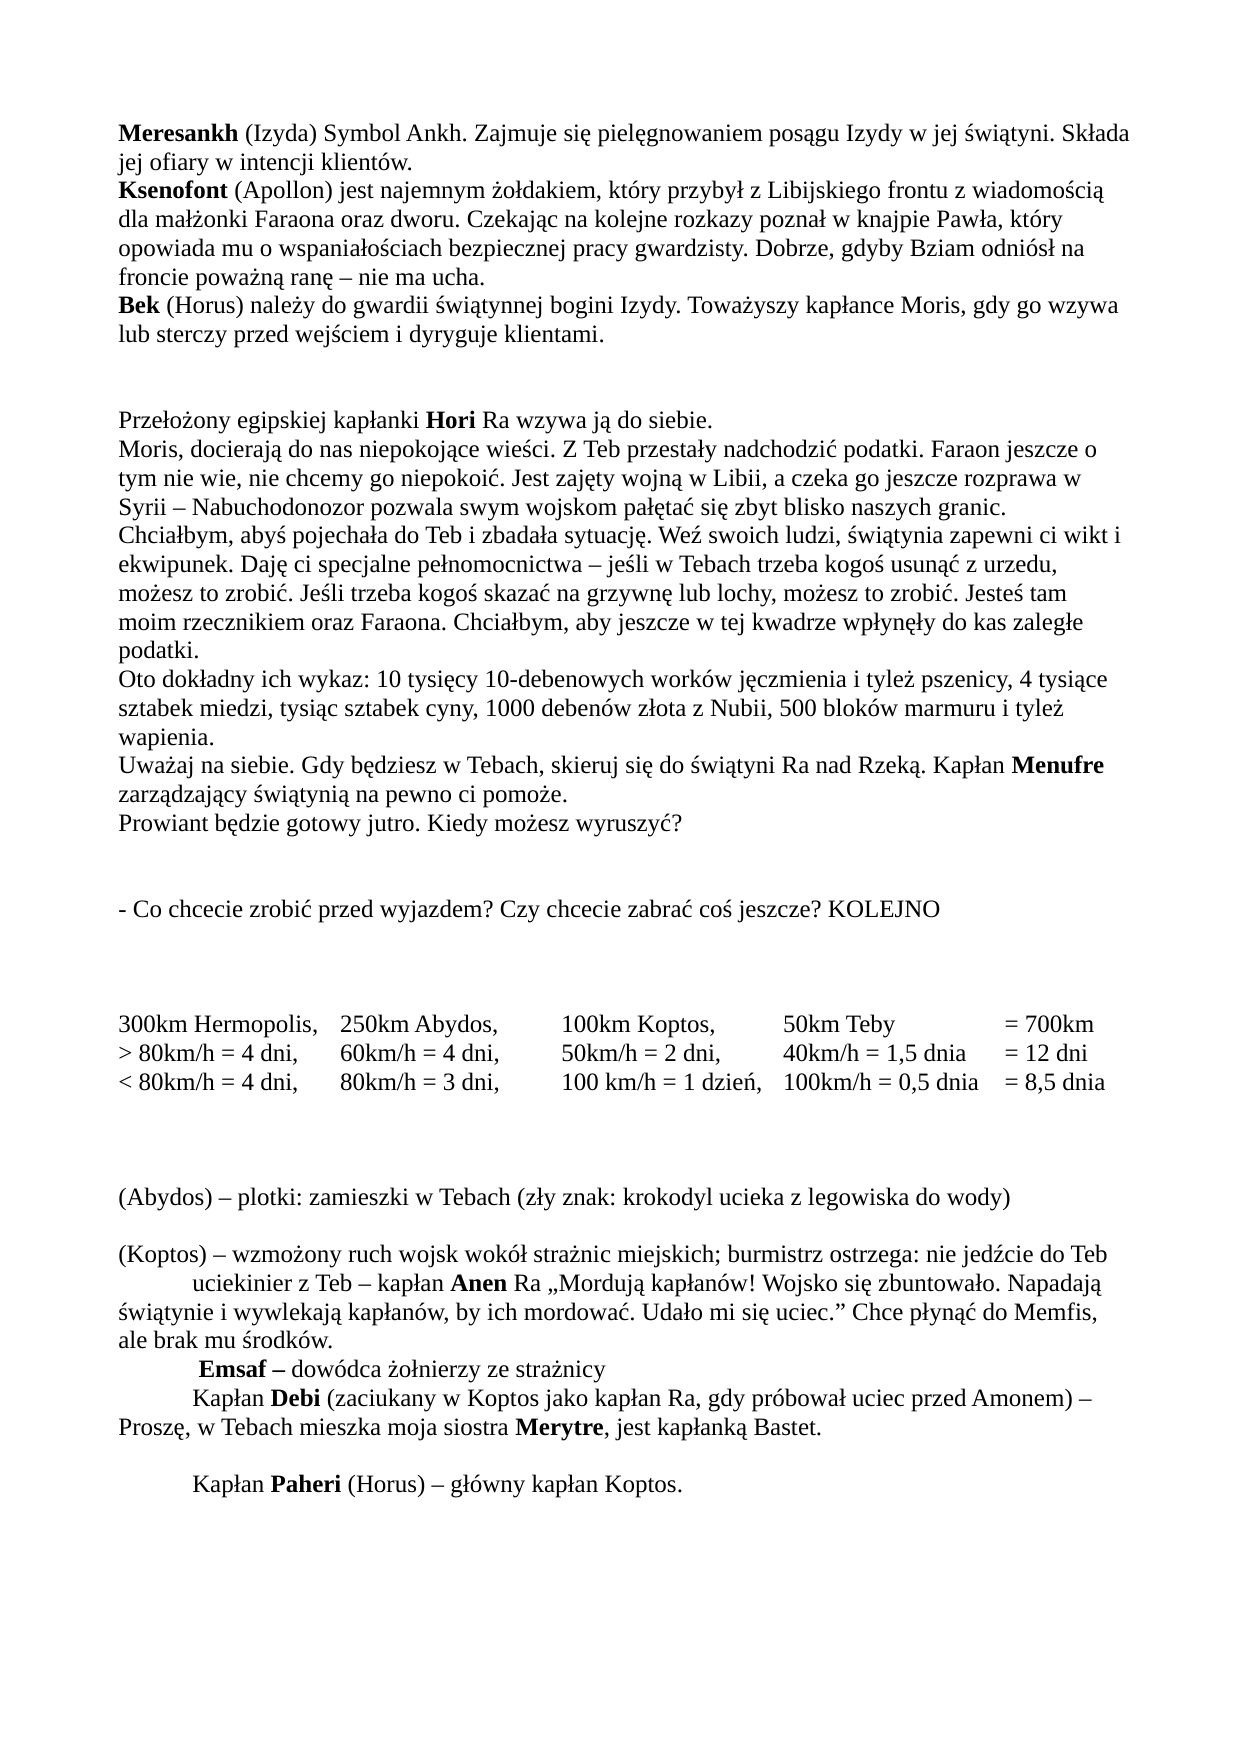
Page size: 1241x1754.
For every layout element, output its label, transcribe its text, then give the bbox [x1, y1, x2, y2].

text Prowiant będzie gotowy jutro. Kiedy możesz wyruszyć? [118, 808, 1131, 837]
text Moris, docierają do nas niepokojące wieści. Z Teb przestały nadchodzić podatki. Faraon jeszcze o tym nie wie, nie chcemy go niepokoić. Jest zajęty wojną w Libii, a czeka go jeszcze rozprawa w Syrii – Nabuchodonozor pozwala swym wojskom pałętać się zbyt blisko naszych granic. [118, 434, 1131, 521]
text < 80km/h = 4 dni, 80km/h = 3 dni, 100 km/h = 1 dzień, 100km/h = 0,5 dnia = 8,5 dnia [118, 1067, 1131, 1096]
text > 80km/h = 4 dni, 60km/h = 4 dni, 50km/h = 2 dni, 40km/h = 1,5 dnia = 12 dni [118, 1038, 1131, 1067]
text Ksenofont (Apollon) jest najemnym żołdakiem, który przybył z Libijskiego frontu z wiadomością dla małżonki Faraona oraz dworu. Czekając na kolejne rozkazy poznał w knajpie Pawła, który opowiada mu o wspaniałościach bezpiecznej pracy gwardzisty. Dobrze, gdyby Bziam odniósł na froncie poważną ranę – nie ma ucha. [118, 176, 1131, 291]
text Kapłan Paheri (Horus) – główny kapłan Koptos. [118, 1469, 1131, 1498]
text Przełożony egipskiej kapłanki Hori Ra wzywa ją do siebie. [118, 406, 1131, 434]
text (Koptos) – wzmożony ruch wojsk wokół strażnic miejskich; burmistrz ostrzega: nie jedźcie do Teb [118, 1239, 1131, 1268]
text Uważaj na siebie. Gdy będziesz w Tebach, skieruj się do świątyni Ra nad Rzeką. Kapłan Menufre zarządzający świątynią na pewno ci pomoże. [118, 751, 1131, 808]
text uciekinier z Teb – kapłan Anen Ra „Mordują kapłanów! Wojsko się zbuntowało. Napadają świątynie i wywlekają kapłanów, by ich mordować. Udało mi się uciec.” Chce płynąć do Memfis, ale brak mu środków. [118, 1268, 1131, 1354]
text - Co chcecie zrobić przed wyjazdem? Czy chcecie zabrać coś jeszcze? KOLEJNO [118, 894, 1131, 923]
text Chciałbym, abyś pojechała do Teb i zbadała sytuację. Weź swoich ludzi, świątynia zapewni ci wikt i ekwipunek. Daję ci specjalne pełnomocnictwa – jeśli w Tebach trzeba kogoś usunąć z urzedu, możesz to zrobić. Jeśli trzeba kogoś skazać na grzywnę lub lochy, możesz to zrobić. Jesteś tam moim rzecznikiem oraz Faraona. Chciałbym, aby jeszcze w tej kwadrze wpłynęły do kas zaległe podatki. [118, 521, 1131, 664]
text Kapłan Debi (zaciukany w Koptos jako kapłan Ra, gdy próbował uciec przed Amonem) – Proszę, w Tebach mieszka moja siostra Merytre, jest kapłanką Bastet. [118, 1383, 1131, 1441]
text Meresankh (Izyda) Symbol Ankh. Zajmuje się pielęgnowaniem posągu Izydy w jej świątyni. Składa jej ofiary w intencji klientów. [118, 118, 1131, 176]
text Emsaf – dowódca żołnierzy ze strażnicy [118, 1354, 1131, 1383]
text 300km Hermopolis, 250km Abydos, 100km Koptos, 50km Teby = 700km [118, 1009, 1131, 1038]
text (Abydos) – plotki: zamieszki w Tebach (zły znak: krokodyl ucieka z legowiska do wody) [118, 1182, 1131, 1211]
text Bek (Horus) należy do gwardii świątynnej bogini Izydy. Toważyszy kapłance Moris, gdy go wzywa lub sterczy przed wejściem i dyryguje klientami. [118, 291, 1131, 348]
text Oto dokładny ich wykaz: 10 tysięcy 10-debenowych worków jęczmienia i tyleż pszenicy, 4 tysiące sztabek miedzi, tysiąc sztabek cyny, 1000 debenów złota z Nubii, 500 bloków marmuru i tyleż wapienia. [118, 664, 1131, 751]
